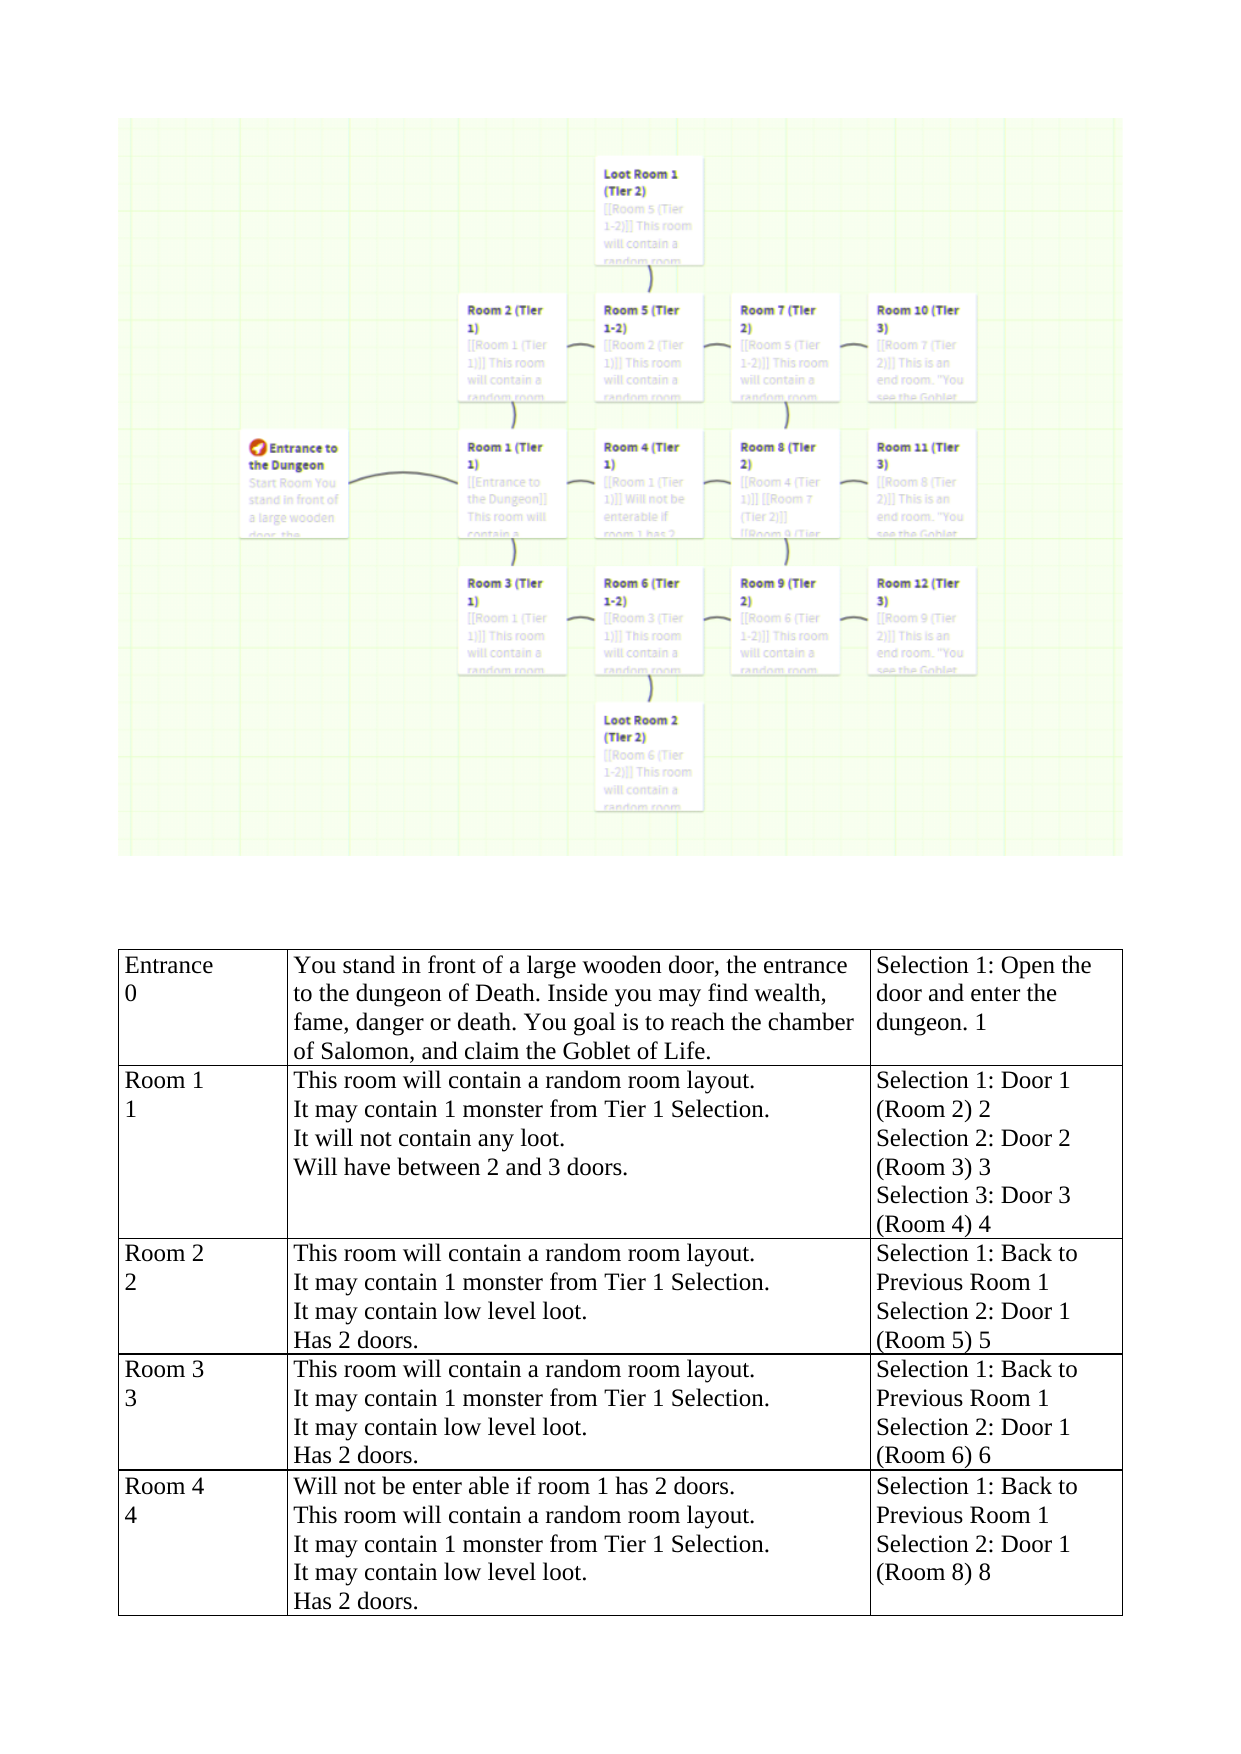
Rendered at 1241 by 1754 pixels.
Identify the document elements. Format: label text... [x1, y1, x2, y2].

table_cell This room will contain a random room layout. It may contain 1 monster from Tier 1 Selection. It may contain low level loot. Has 2 doors. [288, 1239, 870, 1353]
table_cell Selection 1: Back to Previous Room 1 Selection 2: Door 1 (Room 8) 8 [871, 1471, 1122, 1615]
table_cell This room will contain a random room layout. It may contain 1 monster from Tier 1 Selection. It will not contain any loot. Will have between 2 and 3 doors. [288, 1066, 870, 1238]
table_cell Selection 1: Back to Previous Room 1 Selection 2: Door 1 (Room 6) 6 [871, 1355, 1122, 1469]
table_cell Will not be enter able if room 1 has 2 doors. This room will contain a random room layout. It may contain 1 monster from Tier 1 Selection. It may contain low level loot. Has 2 doors. [288, 1471, 870, 1615]
table_header You stand in front of a large wooden door, the entrance to the dungeon of Death. Inside you may find wealth, fame, danger or death. You goal is to reach the chamber of Salomon, and claim the Goblet of Life. [288, 950, 870, 1065]
table_header Selection 1: Open the door and enter the dungeon. 1 [871, 950, 1122, 1065]
table_cell Room 1 1 [119, 1066, 287, 1238]
table_cell This room will contain a random room layout. It may contain 1 monster from Tier 1 Selection. It may contain low level loot. Has 2 doors. [288, 1355, 870, 1469]
table_cell Selection 1: Door 1 (Room 2) 2 Selection 2: Door 2 (Room 3) 3 Selection 3: Door 3 (Room 4) 4 [871, 1066, 1122, 1238]
table_cell Room 3 3 [119, 1355, 287, 1469]
table_cell Selection 1: Back to Previous Room 1 Selection 2: Door 1 (Room 5) 5 [871, 1239, 1122, 1353]
table_header Entrance 0 [119, 950, 287, 1065]
table_cell Room 2 2 [119, 1239, 287, 1353]
table_cell Room 4 4 [119, 1471, 287, 1615]
